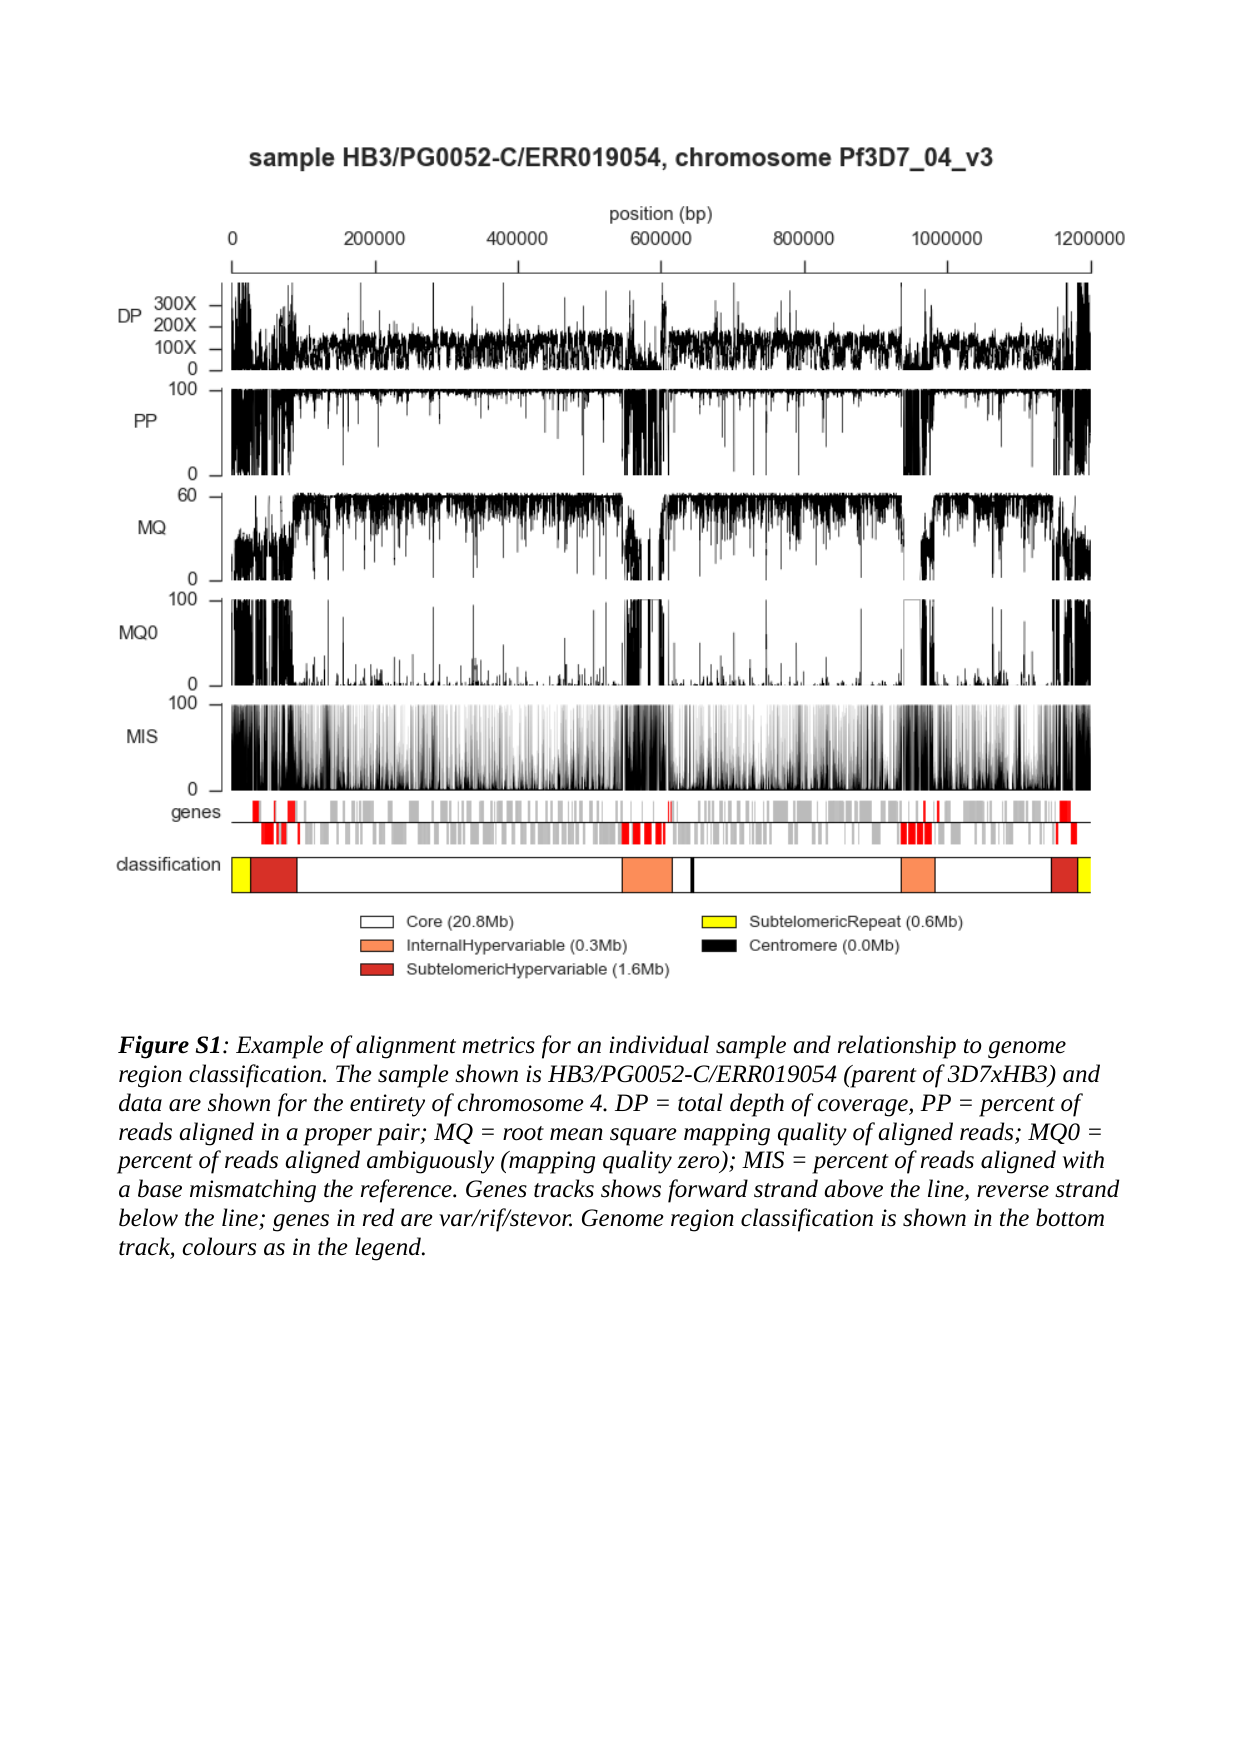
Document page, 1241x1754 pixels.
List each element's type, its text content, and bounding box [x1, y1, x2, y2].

text Figure S1: Example of alignment metrics for an individual sample and relationship to genome region classification. The sample shown is HB3/PG0052-C/ERR019054 (parent of 3D7xHB3) and data are shown for the entirety of chromosome 4. DP = total depth of coverage, PP = percent of reads aligned in a proper pair; MQ = root mean square mapping quality of aligned reads; MQ0 = percent of reads aligned ambiguously (mapping quality zero); MIS = percent of reads aligned with a base mismatching the reference. Genes tracks shows forward strand above the line, reverse strand below the line; genes in red are var/rif/stevor. Genome region classification is shown in the bottom track, colours as in the legend. [118, 1031, 1122, 1261]
picture [95, 130, 1146, 1031]
